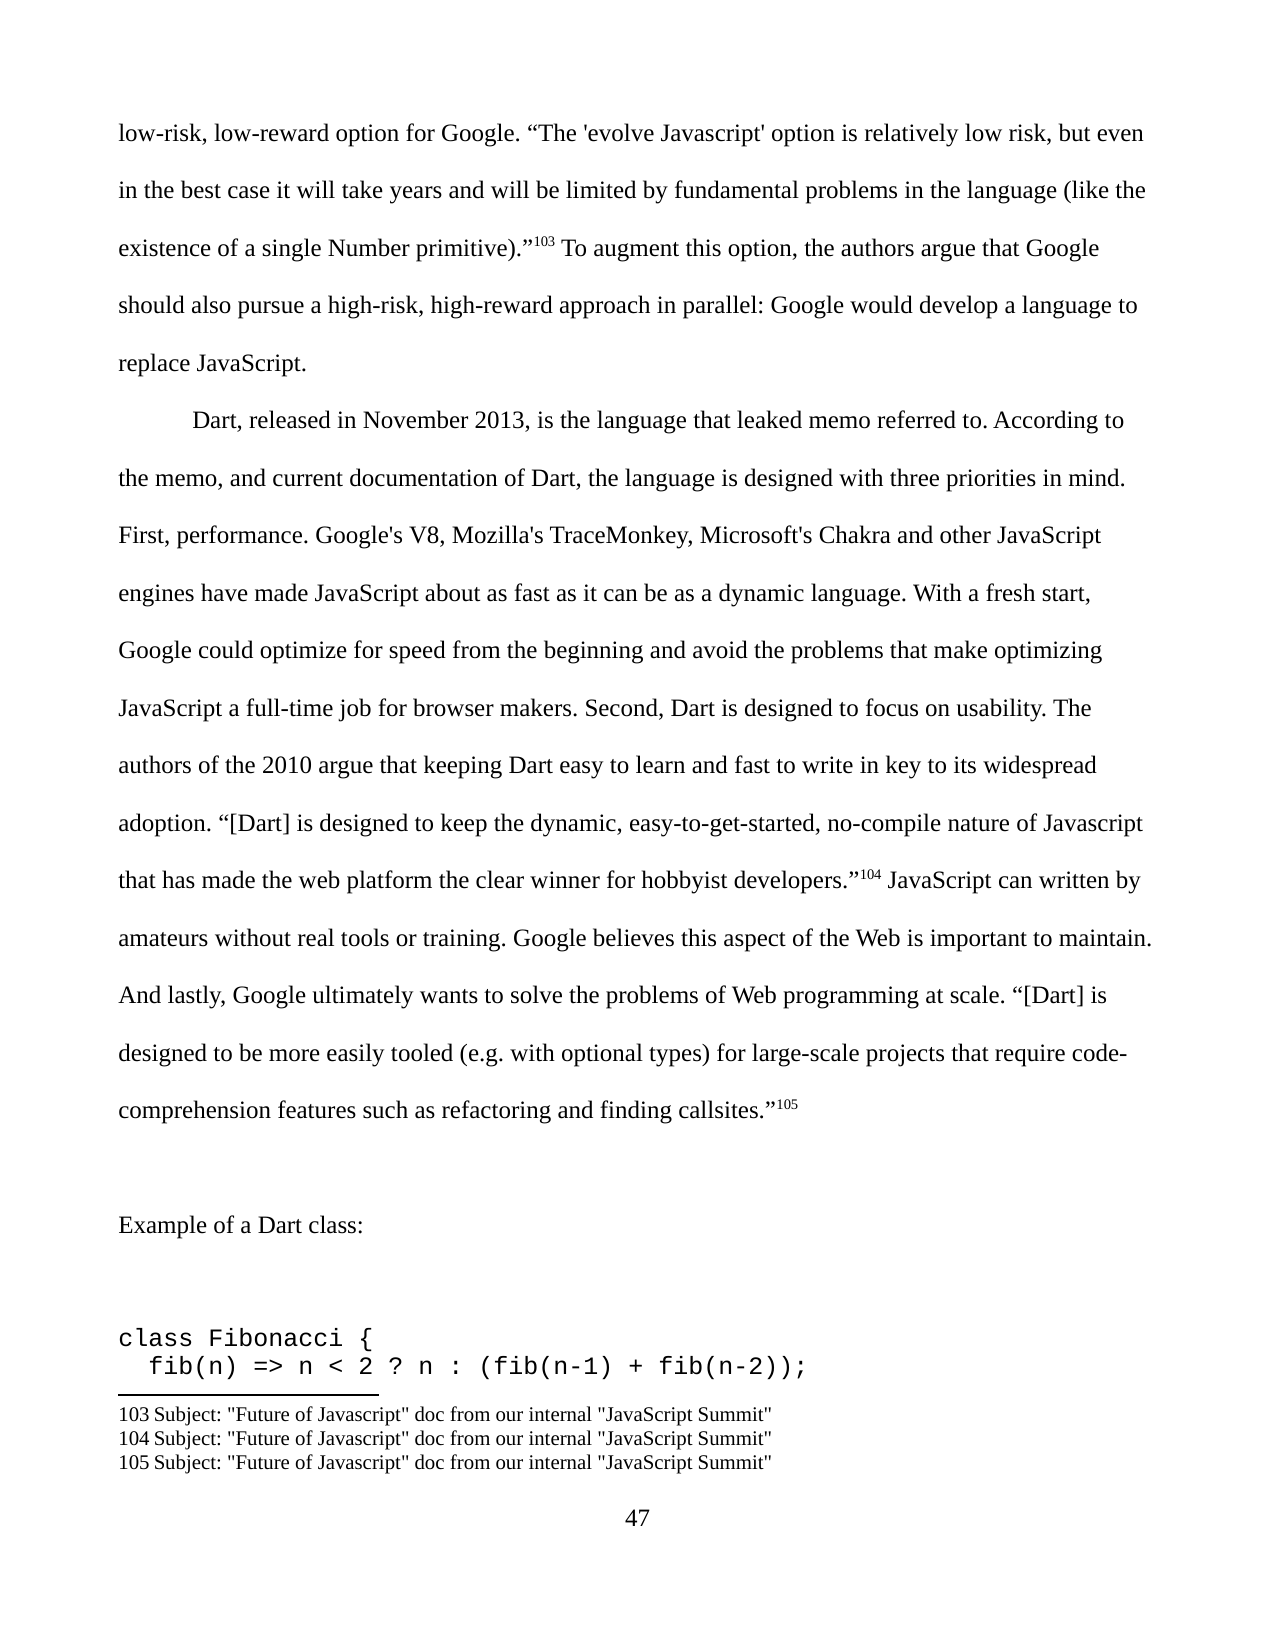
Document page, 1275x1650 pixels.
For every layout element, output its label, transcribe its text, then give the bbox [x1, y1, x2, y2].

text class Fibonacci { [118, 1326, 1157, 1354]
text Subject: "Future of Javascript" doc from our internal "JavaScript Summit" [118, 1449, 1157, 1474]
text Dart, released in November 2013, is the language that leaked memo referred to. According to the memo, and current documentation of Dart, the language is designed with three priorities in mind. First, performance. Google's V8, Mozilla's TraceMonkey, Microsoft's Chakra and other JavaScript engines have made JavaScript about as fast as it can be as a dynamic language. With a fresh start, Google could optimize for speed from the beginning and avoid the problems that make optimizing JavaScript a full-time job for browser makers. Second, Dart is designed to focus on usability. The authors of the 2010 argue that keeping Dart easy to learn and fast to write in key to its widespread adoption. “[Dart] is designed to keep the dynamic, easy-to-get-started, no-compile nature of Javascript that has made the web platform the clear winner for hobbyist developers.” JavaScript can written by amateurs without real tools or training. Google believes this aspect of the Web is important to maintain. And lastly, Google ultimately wants to solve the problems of Web programming at scale. “[Dart] is designed to be more easily tooled (e.g. with optional types) for large-scale projects that require code-comprehension features such as refactoring and finding callsites.” [118, 406, 1157, 1124]
text Subject: "Future of Javascript" doc from our internal "JavaScript Summit" [118, 1426, 1157, 1449]
text Example of a Dart class: [118, 1211, 1157, 1239]
text fib(n) => n < 2 ? n : (fib(n-1) + fib(n-2)); [118, 1354, 1157, 1382]
text Subject: "Future of Javascript" doc from our internal "JavaScript Summit" [118, 1401, 1157, 1426]
text low-risk, low-reward option for Google. “The 'evolve Javascript' option is relatively low risk, but even in the best case it will take years and will be limited by fundamental problems in the language (like the existence of a single Number primitive).” To augment this option, the authors argue that Google should also pursue a high-risk, high-reward approach in parallel: Google would develop a language to replace JavaScript. [118, 118, 1157, 377]
